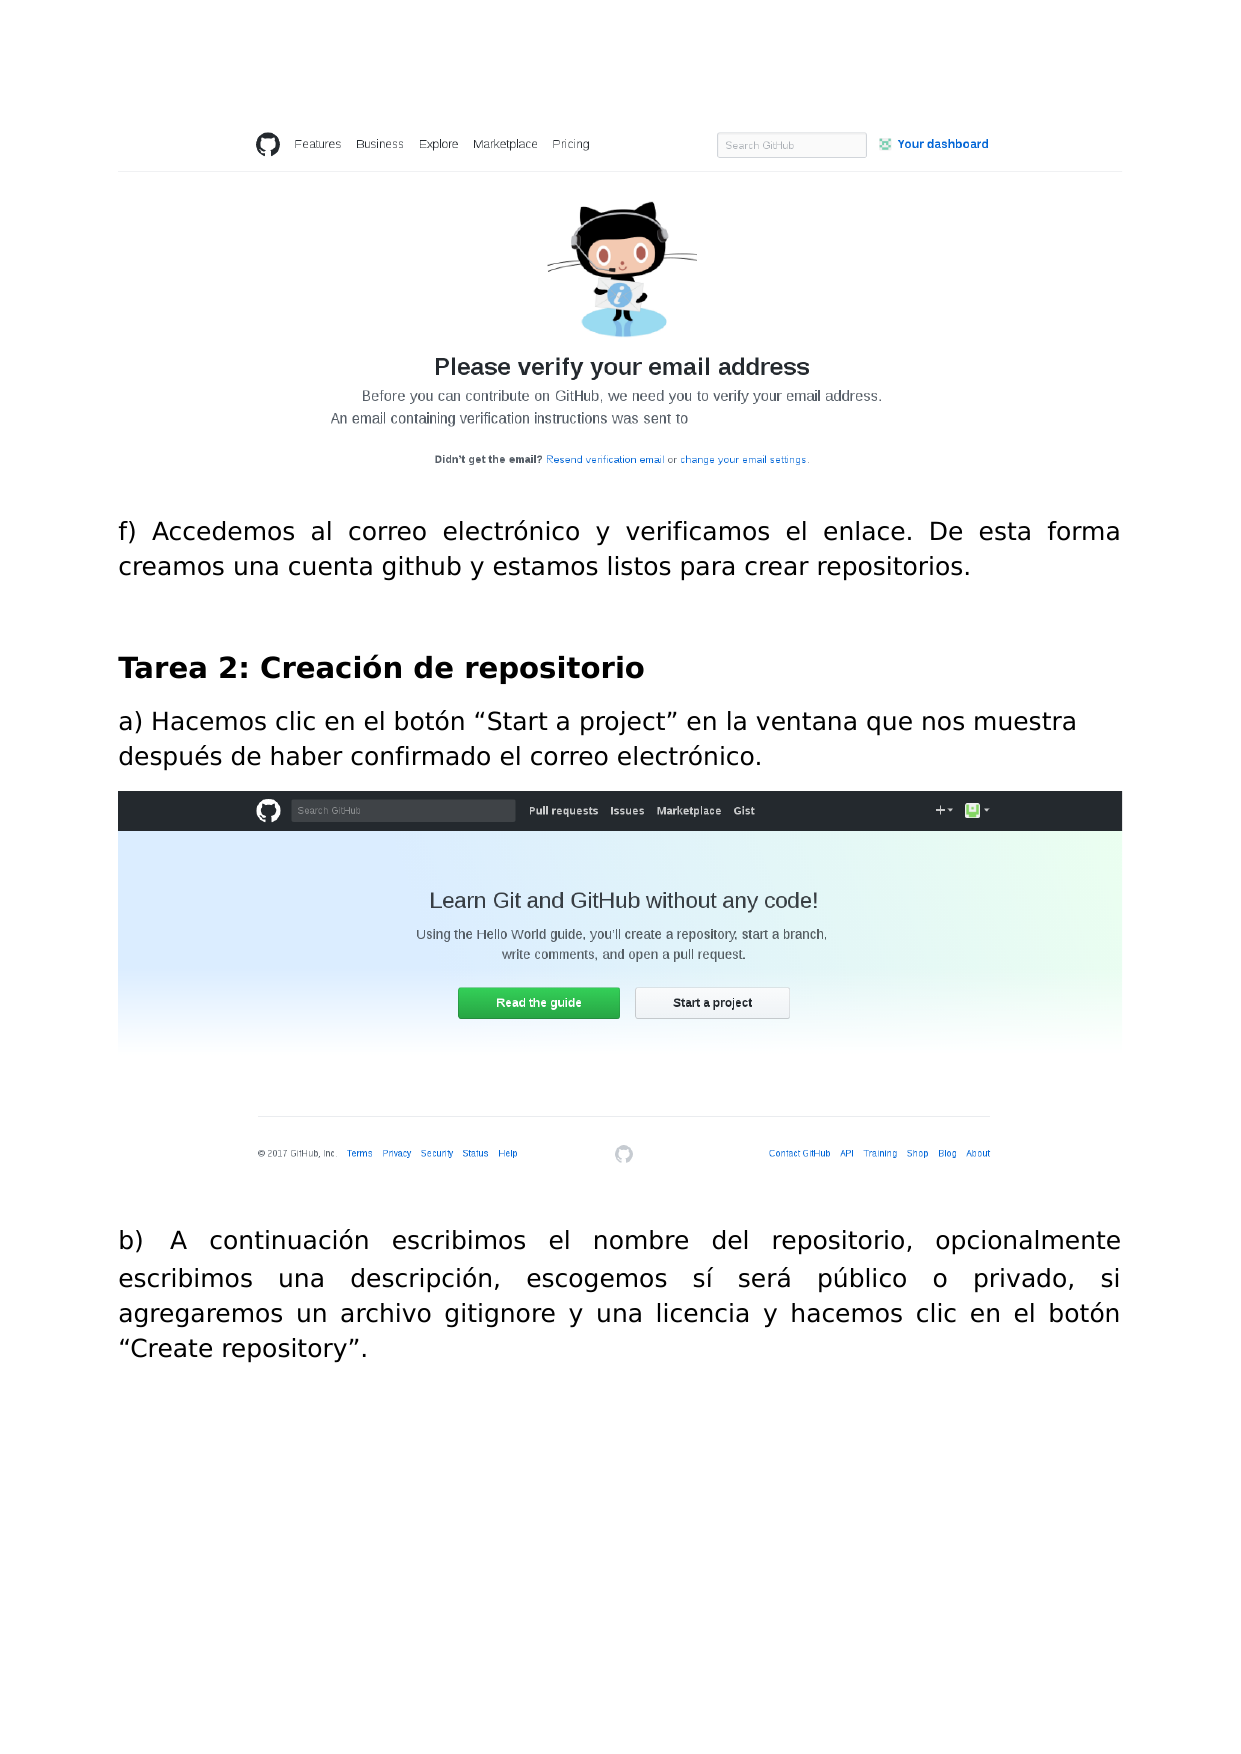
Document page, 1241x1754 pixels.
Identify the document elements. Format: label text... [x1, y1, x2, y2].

picture [118, 118, 1123, 512]
picture [118, 791, 1123, 1207]
text Tarea 2: Creación de repositorio [118, 652, 1122, 686]
text f) Accedemos al correo electrónico y verificamos el enlace. De esta forma creamos una cuenta github y estamos listos para crear repositorios. [118, 512, 1122, 582]
text b) A continuación escribimos el nombre del repositorio, opcionalmente escribimos una descripción, escogemos sí será público o privado, si agregaremos un archivo gitignore y una licencia y hacemos clic en el botón “Create repository”. [118, 1207, 1122, 1364]
text a) Hacemos clic en el botón “Start a project” en la ventana que nos muestra después de haber confirmado el correo electrónico. [118, 707, 1122, 771]
